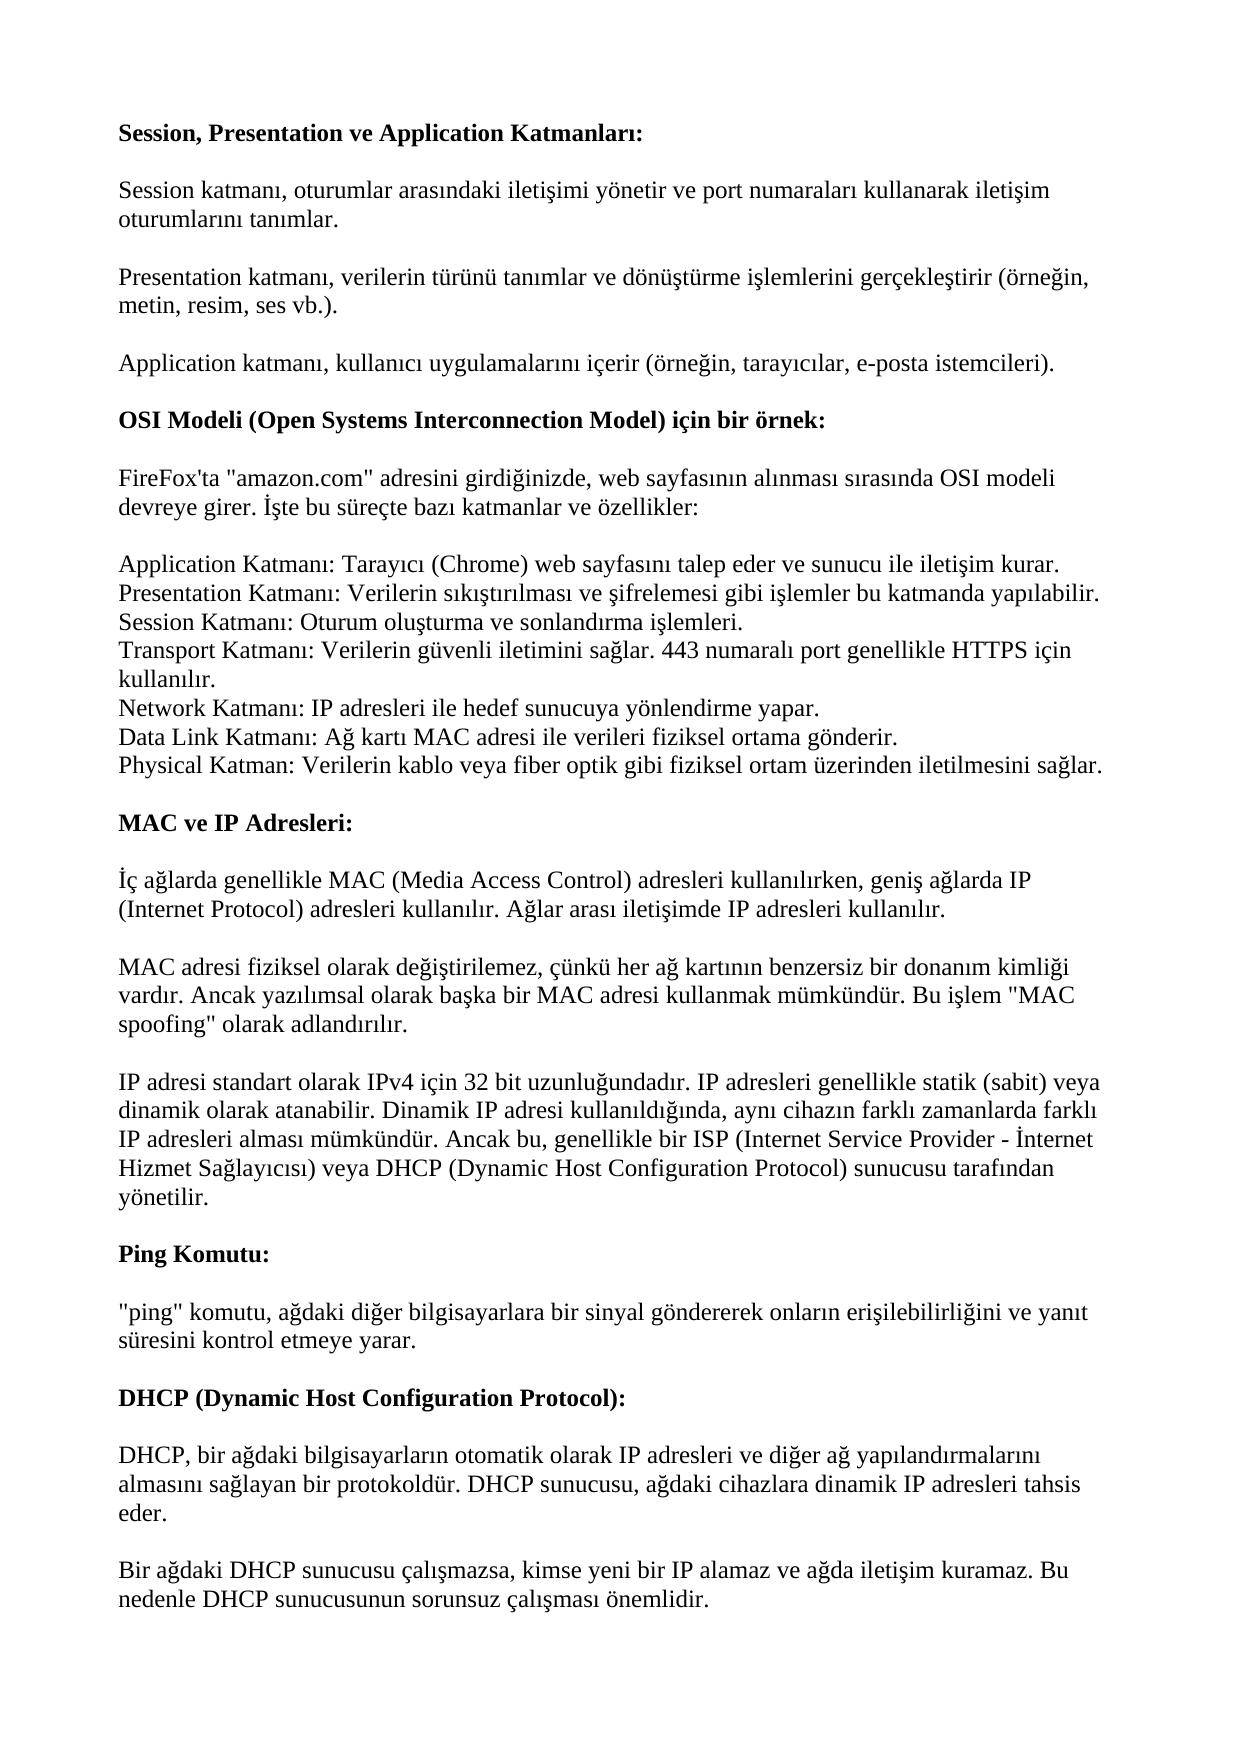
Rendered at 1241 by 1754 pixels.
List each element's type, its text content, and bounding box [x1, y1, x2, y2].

text İç ağlarda genellikle MAC (Media Access Control) adresleri kullanılırken, geniş ağlarda IP (Internet Protocol) adresleri kullanılır. Ağlar arası iletişimde IP adresleri kullanılır. [118, 866, 1122, 923]
text Data Link Katmanı: Ağ kartı MAC adresi ile verileri fiziksel ortama gönderir. [118, 722, 1122, 751]
text Physical Katman: Verilerin kablo veya fiber optik gibi fiziksel ortam üzerinden iletilmesini sağlar. [118, 751, 1122, 779]
text Application katmanı, kullanıcı uygulamalarını içerir (örneğin, tarayıcılar, e-posta istemcileri). [118, 348, 1122, 377]
text IP adresi standart olarak IPv4 için 32 bit uzunluğundadır. IP adresleri genellikle statik (sabit) veya dinamik olarak atanabilir. Dinamik IP adresi kullanıldığında, aynı cihazın farklı zamanlarda farklı IP adresleri alması mümkündür. Ancak bu, genellikle bir ISP (Internet Service Provider - İnternet Hizmet Sağlayıcısı) veya DHCP (Dynamic Host Configuration Protocol) sunucusu tarafından yönetilir. [118, 1067, 1122, 1211]
text Bir ağdaki DHCP sunucusu çalışmazsa, kimse yeni bir IP alamaz ve ağda iletişim kuramaz. Bu nedenle DHCP sunucusunun sorunsuz çalışması önemlidir. [118, 1556, 1122, 1613]
text Network Katmanı: IP adresleri ile hedef sunucuya yönlendirme yapar. [118, 693, 1122, 722]
text Session, Presentation ve Application Katmanları: [118, 118, 1122, 147]
text Transport Katmanı: Verilerin güvenli iletimini sağlar. 443 numaralı port genellikle HTTPS için kullanılır. [118, 636, 1122, 693]
text Ping Komutu: [118, 1239, 1122, 1268]
text Application Katmanı: Tarayıcı (Chrome) web sayfasını talep eder ve sunucu ile iletişim kurar. [118, 549, 1122, 578]
text Presentation Katmanı: Verilerin sıkıştırılması ve şifrelemesi gibi işlemler bu katmanda yapılabilir. [118, 578, 1122, 607]
text MAC adresi fiziksel olarak değiştirilemez, çünkü her ağ kartının benzersiz bir donanım kimliği vardır. Ancak yazılımsal olarak başka bir MAC adresi kullanmak mümkündür. Bu işlem "MAC spoofing" olarak adlandırılır. [118, 952, 1122, 1038]
text OSI Modeli (Open Systems Interconnection Model) için bir örnek: [118, 406, 1122, 434]
text DHCP, bir ağdaki bilgisayarların otomatik olarak IP adresleri ve diğer ağ yapılandırmalarını almasını sağlayan bir protokoldür. DHCP sunucusu, ağdaki cihazlara dinamik IP adresleri tahsis eder. [118, 1441, 1122, 1527]
text FireFox'ta "amazon.com" adresini girdiğinizde, web sayfasının alınması sırasında OSI modeli devreye girer. İşte bu süreçte bazı katmanlar ve özellikler: [118, 463, 1122, 521]
text Presentation katmanı, verilerin türünü tanımlar ve dönüştürme işlemlerini gerçekleştirir (örneğin, metin, resim, ses vb.). [118, 262, 1122, 319]
text MAC ve IP Adresleri: [118, 808, 1122, 837]
text Session Katmanı: Oturum oluşturma ve sonlandırma işlemleri. [118, 607, 1122, 636]
text Session katmanı, oturumlar arasındaki iletişimi yönetir ve port numaraları kullanarak iletişim oturumlarını tanımlar. [118, 176, 1122, 233]
text DHCP (Dynamic Host Configuration Protocol): [118, 1383, 1122, 1412]
text "ping" komutu, ağdaki diğer bilgisayarlara bir sinyal göndererek onların erişilebilirliğini ve yanıt süresini kontrol etmeye yarar. [118, 1297, 1122, 1354]
